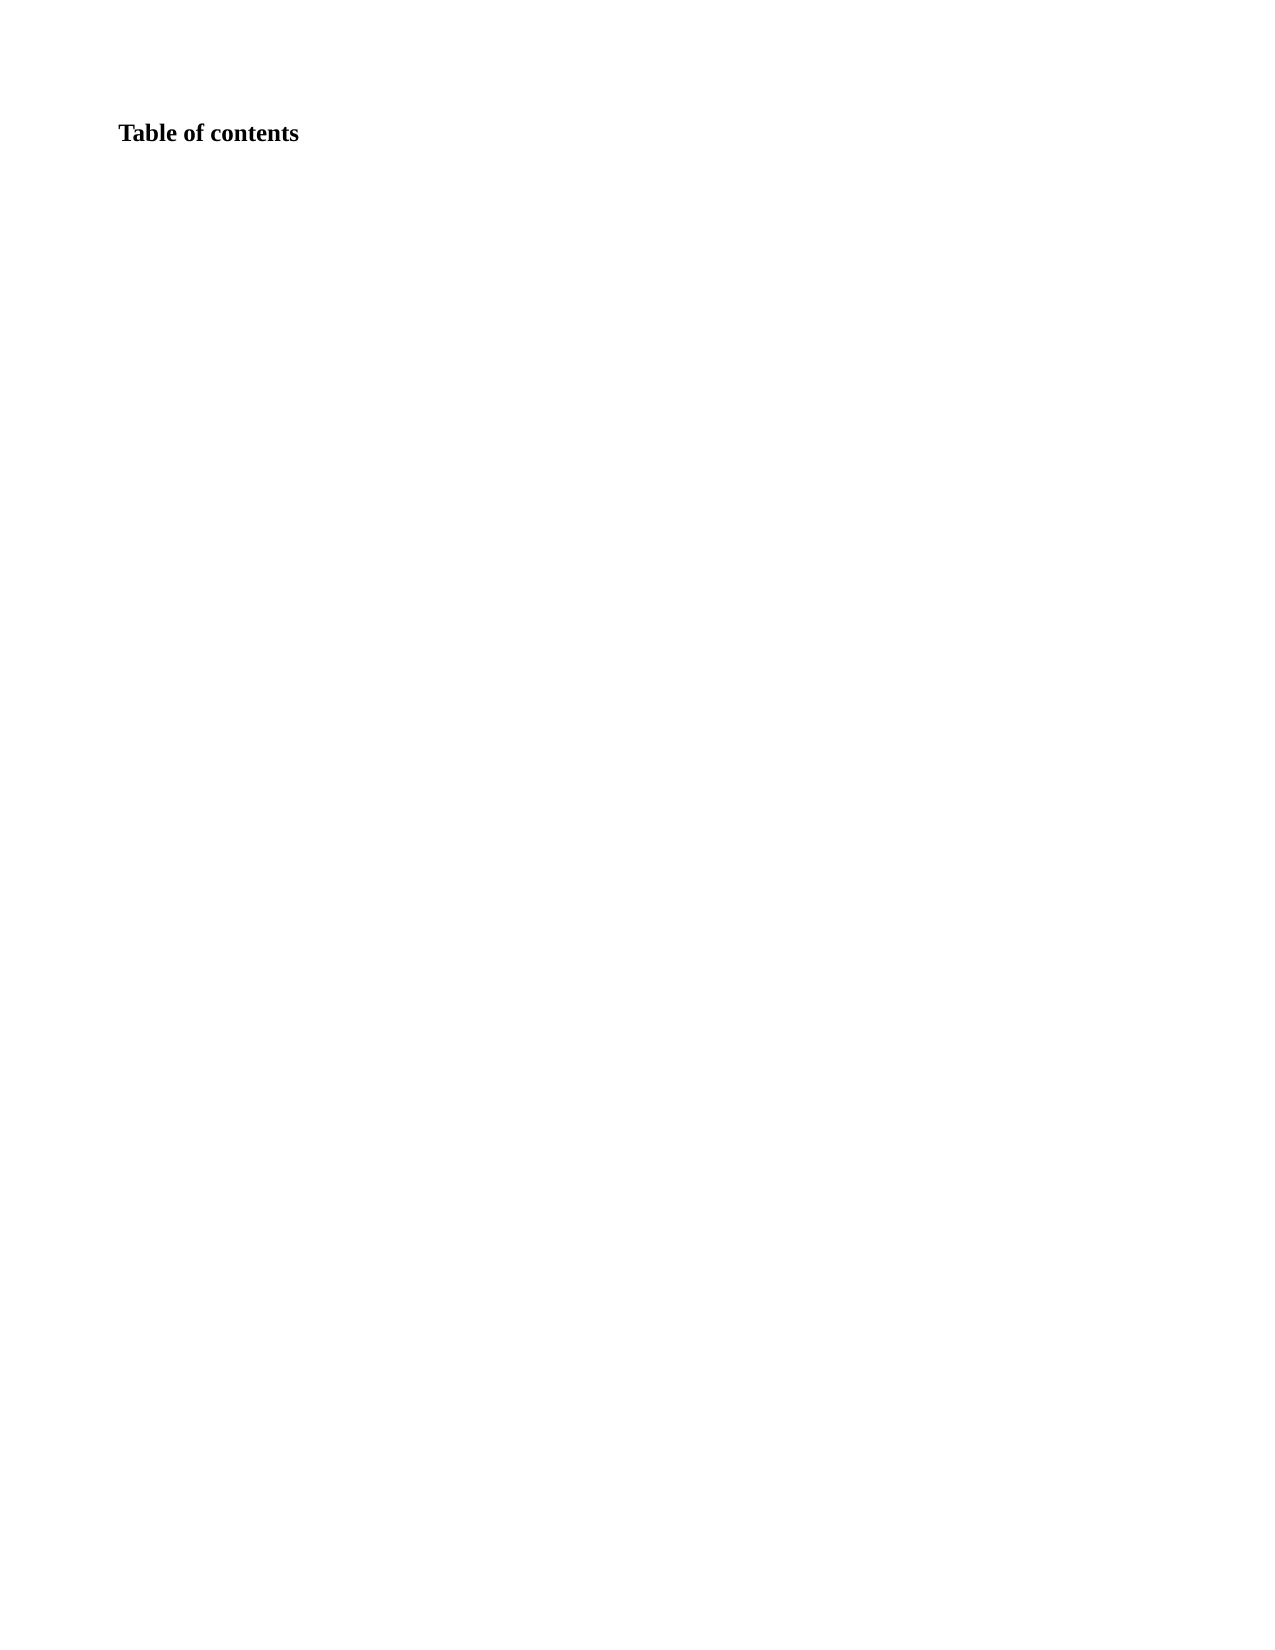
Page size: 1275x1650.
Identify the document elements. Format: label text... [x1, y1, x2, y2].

text Table of contents [118, 118, 1157, 147]
